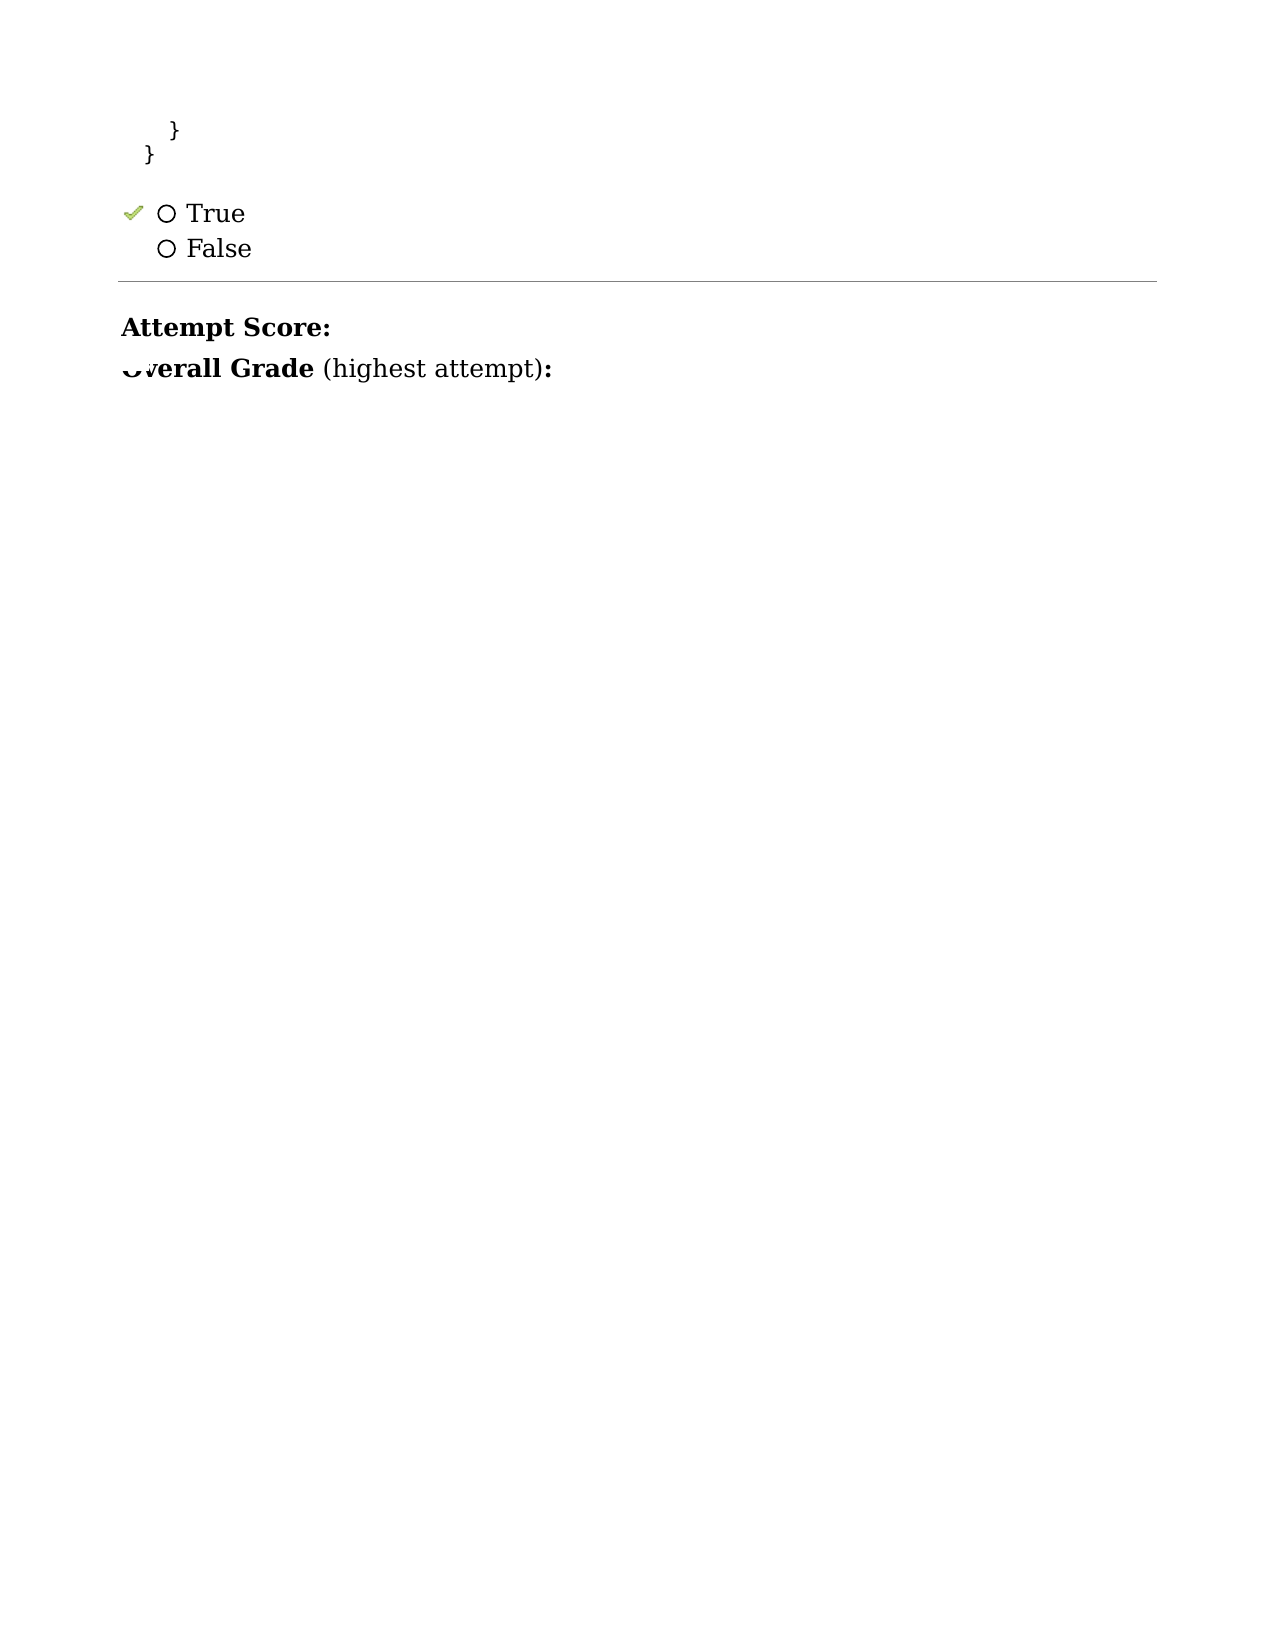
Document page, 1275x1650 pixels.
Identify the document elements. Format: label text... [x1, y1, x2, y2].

table_cell [118, 231, 154, 266]
text } [118, 118, 1157, 142]
table_cell Overall Grade (highest attempt): [118, 351, 565, 411]
table_header Attempt Score: [118, 311, 565, 371]
table_header [118, 196, 154, 231]
table_header True [183, 196, 264, 231]
table_cell False [183, 231, 264, 266]
table_cell [154, 231, 183, 266]
text } [118, 142, 1157, 167]
table_header [154, 196, 183, 231]
picture [121, 201, 147, 227]
